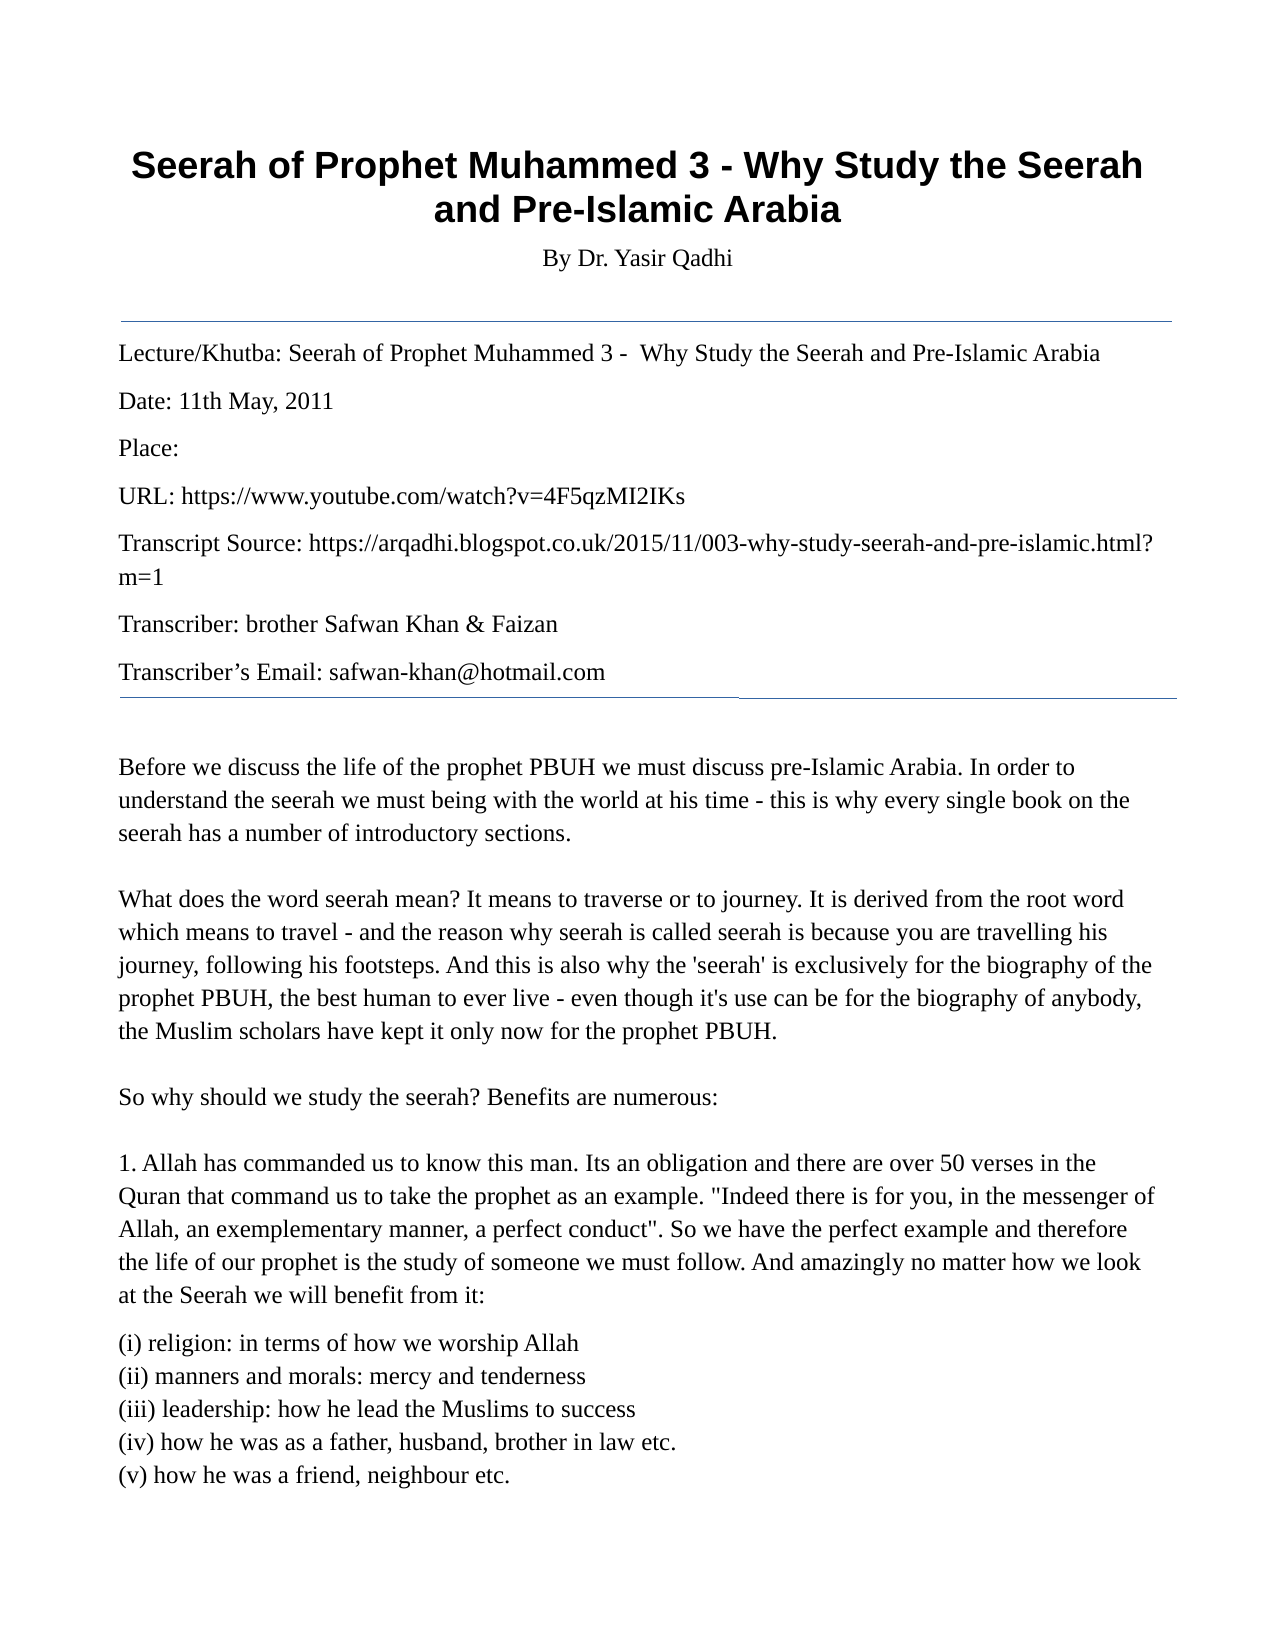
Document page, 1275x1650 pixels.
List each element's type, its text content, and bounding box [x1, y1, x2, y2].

text By Dr. Yasir Qadhi [118, 243, 1157, 272]
text URL: https://www.youtube.com/watch?v=4F5qzMI2IKs [118, 481, 1157, 510]
text (i) religion: in terms of how we worship Allah (ii) manners and morals: mercy and tenderness (iii) leadership: how he lead the Muslims to success (iv) how he was as a father, husband, brother in law etc. (v) how he was a friend, neighbour etc. [118, 1328, 1157, 1522]
text Place: [118, 433, 1157, 462]
text Lecture/Khutba: Seerah of Prophet Muhammed 3 - Why Study the Seerah and Pre-Islamic Arabia [118, 338, 1157, 367]
text Transcriber’s Email: safwan-khan@hotmail.com [118, 657, 1157, 686]
text Date: 11th May, 2011 [118, 386, 1157, 414]
text Before we discuss the life of the prophet PBUH we must discuss pre-Islamic Arabia. In order to understand the seerah we must being with the world at his time - this is why every single book on the seerah has a number of introductory sections. What does the word seerah mean? It means to traverse or to journey. It is derived from the root word which means to travel - and the reason why seerah is called seerah is because you are travelling his journey, following his footsteps. And this is also why the 'seerah' is exclusively for the biography of the prophet PBUH, the best human to ever live - even though it's use can be for the biography of anybody, the Muslim scholars have kept it only now for the prophet PBUH. So why should we study the seerah? Benefits are numerous: 1. Allah has commanded us to know this man. Its an obligation and there are over 50 verses in the Quran that command us to take the prophet as an example. "Indeed there is for you, in the messenger of Allah, an exemplementary manner, a perfect conduct". So we have the perfect example and therefore the life of our prophet is the study of someone we must follow. And amazingly no matter how we look at the Seerah we will benefit from it: [118, 752, 1157, 1309]
subtitle Seerah of Prophet Muhammed 3 - Why Study the Seerah and Pre-Islamic Arabia [118, 143, 1157, 230]
text Transcript Source: https://arqadhi.blogspot.co.uk/2015/11/003-why-study-seerah-and-pre-islamic.html?m=1 [118, 528, 1157, 590]
text Transcriber: brother Safwan Khan & Faizan [118, 609, 1157, 638]
